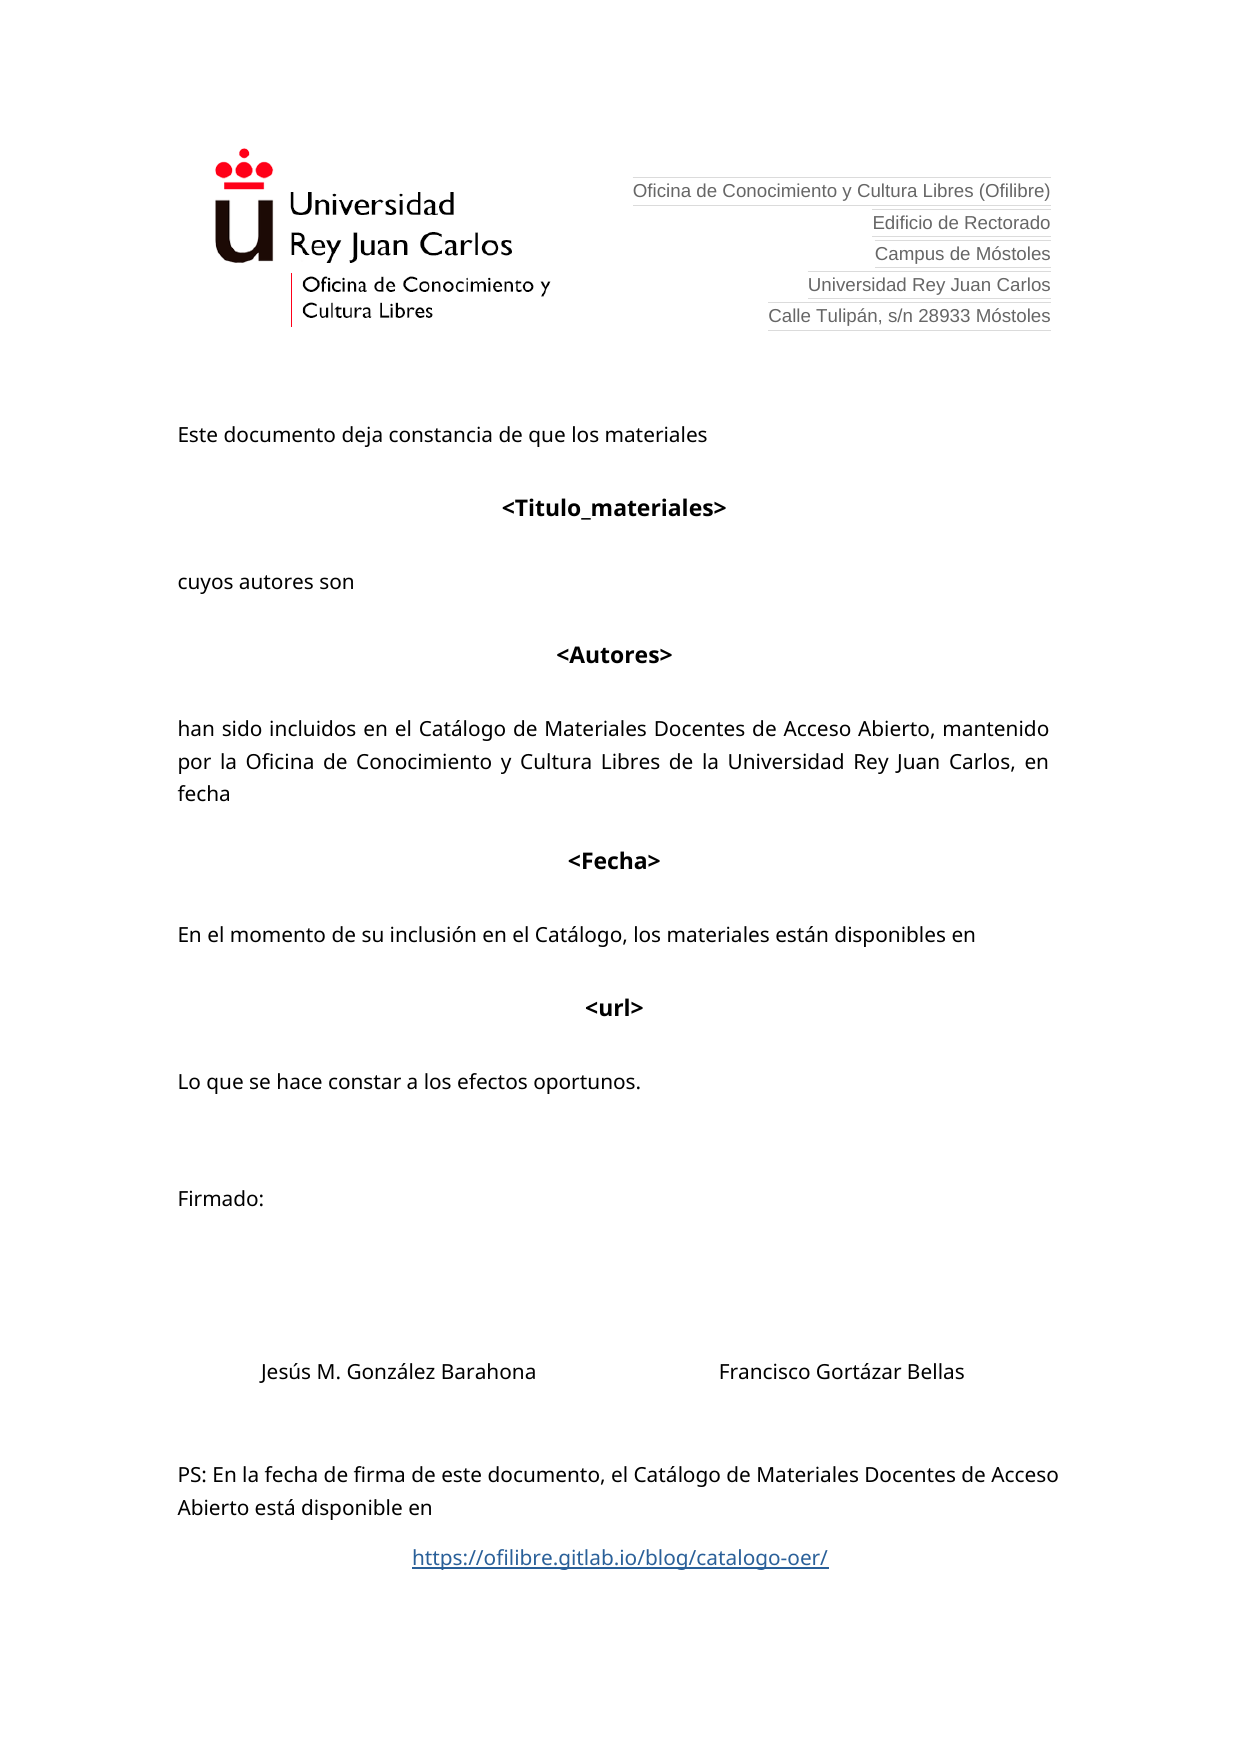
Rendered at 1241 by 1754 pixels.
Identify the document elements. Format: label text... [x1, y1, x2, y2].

text Universidad Rey Juan Carlos [594, 267, 1051, 298]
text Este documento deja constancia de que los materiales [177, 421, 1051, 449]
text Francisco Gortázar Bellas [620, 1357, 1063, 1385]
text PS: En la fecha de firma de este documento, el Catálogo de Materiales Docentes de Acceso Abierto está disponible en [177, 1460, 1063, 1521]
text <url> [177, 992, 1051, 1023]
text Calle Tulipán, s/n 28933 Móstoles [594, 298, 1051, 330]
picture [186, 129, 594, 346]
text <Autores> [177, 639, 1051, 671]
text Campus de Móstoles [594, 236, 1051, 267]
text https://ofilibre.gitlab.io/blog/catalogo-oer/ [177, 1543, 1063, 1572]
text <Titulo_materiales> [177, 492, 1051, 524]
text Lo que se hace constar a los efectos oportunos. [177, 1067, 1051, 1095]
text En el momento de su inclusión en el Catálogo, los materiales están disponibles en [177, 920, 1051, 948]
text Jesús M. González Barahona [177, 1357, 620, 1385]
text <Fecha> [177, 845, 1051, 876]
text han sido incluidos en el Catálogo de Materiales Docentes de Acceso Abierto, mantenido por la Oficina de Conocimiento y Cultura Libres de la Universidad Rey Juan Carlos, en fecha [177, 714, 1051, 808]
text cuyos autores son [177, 567, 1051, 596]
text Oficina de Conocimiento y Cultura Libres (Ofilibre) Edificio de Rectorado [594, 173, 1051, 236]
text Firmado: [177, 1184, 1063, 1213]
